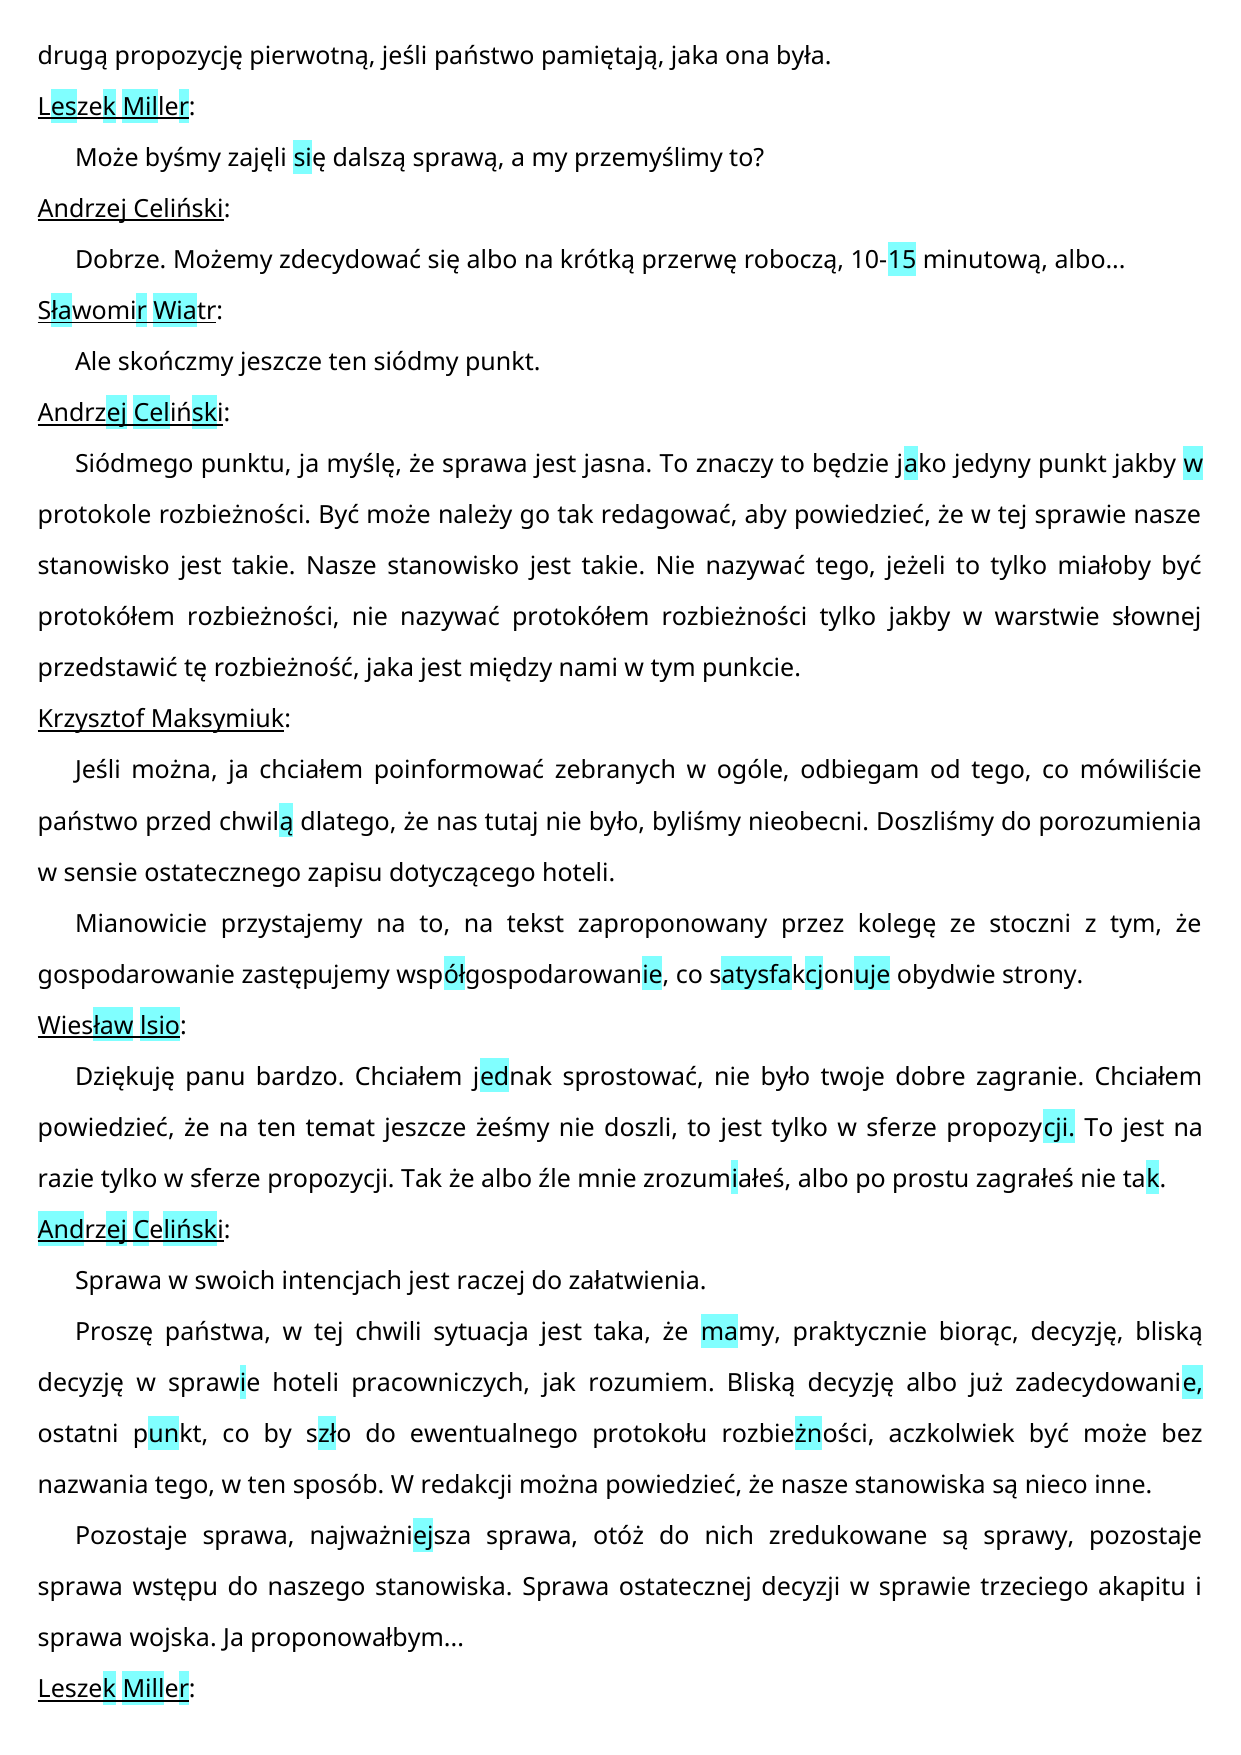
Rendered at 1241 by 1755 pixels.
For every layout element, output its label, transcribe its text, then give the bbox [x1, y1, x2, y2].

text drugą propozycję pierwotną, jeśli państwo pamiętają, jaka ona była. [37, 37, 1203, 72]
text Proszę państwa, w tej chwili sytuacja jest taka, że mamy, praktycznie biorąc, decyzję, bliską decyzję w sprawie hoteli pracowniczych, jak rozumiem. Bliską decyzję albo już zadecydowanie, ostatni punkt, co by szło do ewentualnego protokołu rozbieżności, aczkolwiek być może bez nazwania tego, w ten sposób. W redakcji można powiedzieć, że nasze stanowiska są nieco inne. [37, 1313, 1203, 1501]
text Krzysztof Maksymiuk: [37, 701, 1203, 735]
text Jeśli można, ja chciałem poinformować zebranych w ogóle, odbiegam od tego, co mówiliście państwo przed chwilą dlatego, że nas tutaj nie było, byliśmy nieobecni. Doszliśmy do porozumienia w sensie ostatecznego zapisu dotyczącego hoteli. [37, 752, 1203, 888]
text Sławomir Wiatr: [37, 293, 1203, 327]
text Andrzej Celiński: [37, 395, 1203, 429]
text Leszek Miller: [37, 88, 1203, 123]
text Dziękuję panu bardzo. Chciałem jednak sprostować, nie było twoje dobre zagranie. Chciałem powiedzieć, że na ten temat jeszcze żeśmy nie doszli, to jest tylko w sferze propozycji. To jest na razie tylko w sferze propozycji. Tak że albo źle mnie zrozumiałeś, albo po prostu zagrałeś nie tak. [37, 1058, 1203, 1194]
text Ale skończmy jeszcze ten siódmy punkt. [37, 344, 1203, 378]
text Mianowicie przystajemy na to, na tekst zaproponowany przez kolegę ze stoczni z tym, że gospodarowanie zastępujemy współgospodarowanie, co satysfakcjonuje obydwie strony. [37, 905, 1203, 990]
text Leszek Miller: [37, 1671, 1203, 1705]
text Może byśmy zajęli się dalszą sprawą, a my przemyślimy to? [37, 139, 1203, 174]
text Sprawa w swoich intencjach jest raczej do załatwienia. [37, 1262, 1203, 1297]
text Siódmego punktu, ja myślę, że sprawa jest jasna. To znaczy to będzie jako jedyny punkt jakby w protokole rozbieżności. Być może należy go tak redagować, aby powiedzieć, że w tej sprawie nasze stanowisko jest takie. Nasze stanowisko jest takie. Nie nazywać tego, jeżeli to tylko miałoby być protokółem rozbieżności, nie nazywać protokółem rozbieżności tylko jakby w warstwie słownej przedstawić tę rozbieżność, jaka jest między nami w tym punkcie. [37, 446, 1203, 684]
text Andrzej Celiński: [37, 191, 1203, 225]
text Pozostaje sprawa, najważniejsza sprawa, otóż do nich zredukowane są sprawy, pozostaje sprawa wstępu do naszego stanowiska. Sprawa ostatecznej decyzji w sprawie trzeciego akapitu i sprawa wojska. Ja proponowałbym... [37, 1518, 1203, 1654]
text Andrzej Celiński: [37, 1211, 1203, 1246]
text Dobrze. Możemy zdecydować się albo na krótką przerwę roboczą, 10-15 minutową, albo... [37, 242, 1203, 276]
text Wiesław lsio: [37, 1007, 1203, 1041]
